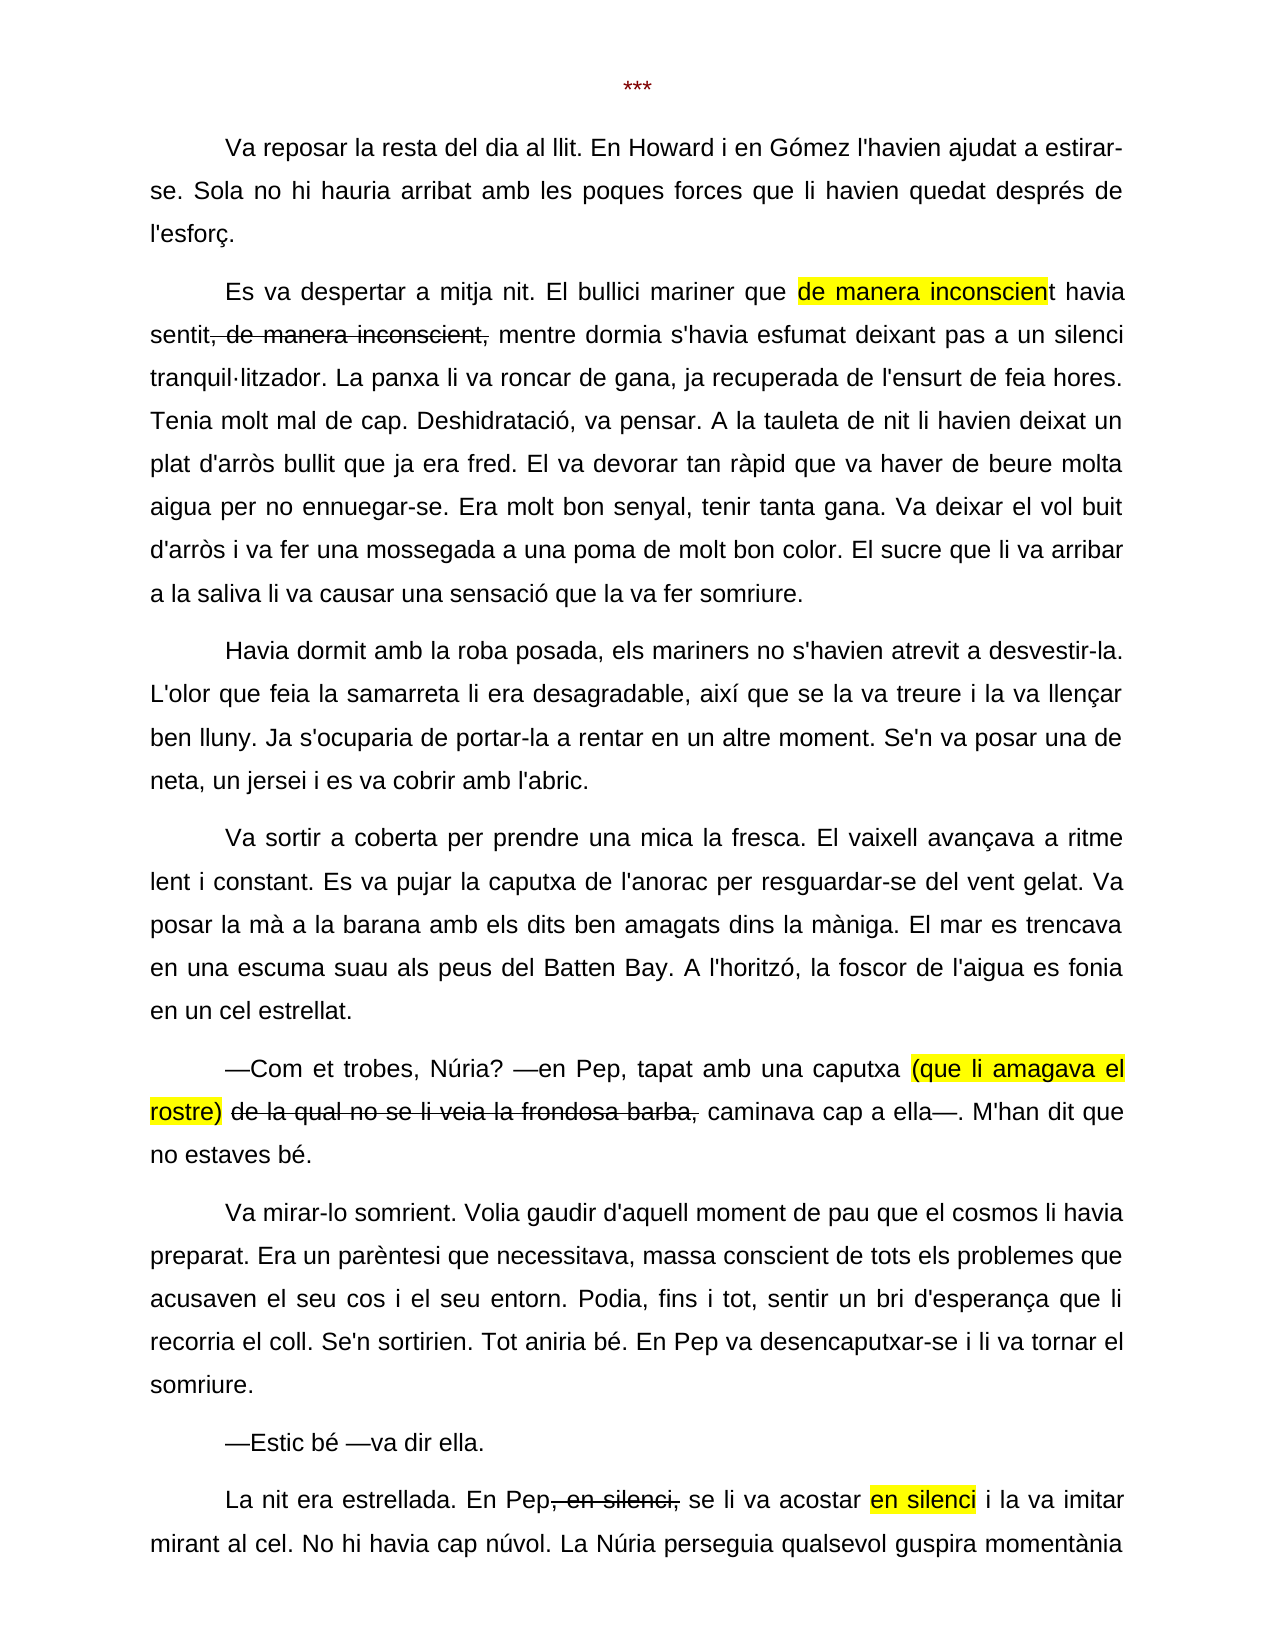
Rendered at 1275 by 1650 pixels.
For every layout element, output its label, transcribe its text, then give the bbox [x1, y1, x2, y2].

text Va sortir a coberta per prendre una mica la fresca. El vaixell avançava a ritme lent i constant. Es va pujar la caputxa de l'anorac per resguardar-se del vent gelat. Va posar la mà a la barana amb els dits ben amagats dins la màniga. El mar es trencava en una escuma suau als peus del Batten Bay. A l'horitzó, la foscor de l'aigua es fonia en un cel estrellat. [150, 823, 1125, 1024]
text La nit era estrellada. En Pep, en silenci, se li va acostar en silenci i la va imitar mirant al cel. No hi havia cap núvol. La Núria perseguia qualsevol guspira momentània [150, 1485, 1125, 1557]
text —Com et trobes, Núria? —en Pep, tapat amb una caputxa (que li amagava el rostre) de la qual no se li veia la frondosa barba, caminava cap a ella—. M'han dit que no estaves bé. [150, 1053, 1125, 1168]
text *** [150, 75, 1125, 104]
text —Estic bé —va dir ella. [150, 1428, 1125, 1456]
text Es va despertar a mitja nit. El bullici mariner que de manera inconscient havia sentit, de manera inconscient, mentre dormia s'havia esfumat deixant pas a un silenci tranquil·litzador. La panxa li va roncar de gana, ja recuperada de l'ensurt de feia hores. Tenia molt mal de cap. Deshidratació, va pensar. A la tauleta de nit li havien deixat un plat d'arròs bullit que ja era fred. El va devorar tan ràpid que va haver de beure molta aigua per no ennuegar-se. Era molt bon senyal, tenir tanta gana. Va deixar el vol buit d'arròs i va fer una mossegada a una poma de molt bon color. El sucre que li va arribar a la saliva li va causar una sensació que la va fer somriure. [150, 277, 1125, 607]
text Va mirar-lo somrient. Volia gaudir d'aquell moment de pau que el cosmos li havia preparat. Era un parèntesi que necessitava, massa conscient de tots els problemes que acusaven el seu cos i el seu entorn. Podia, fins i tot, sentir un bri d'esperança que li recorria el coll. Se'n sortirien. Tot aniria bé. En Pep va desencaputxar-se i li va tornar el somriure. [150, 1197, 1125, 1399]
text Va reposar la resta del dia al llit. En Howard i en Gómez l'havien ajudat a estirar-se. Sola no hi hauria arribat amb les poques forces que li havien quedat després de l'esforç. [150, 133, 1125, 248]
text Havia dormit amb la roba posada, els mariners no s'havien atrevit a desvestir-la. L'olor que feia la samarreta li era desagradable, així que se la va treure i la va llençar ben lluny. Ja s'ocuparia de portar-la a rentar en un altre moment. Se'n va posar una de neta, un jersei i es va cobrir amb l'abric. [150, 636, 1125, 794]
